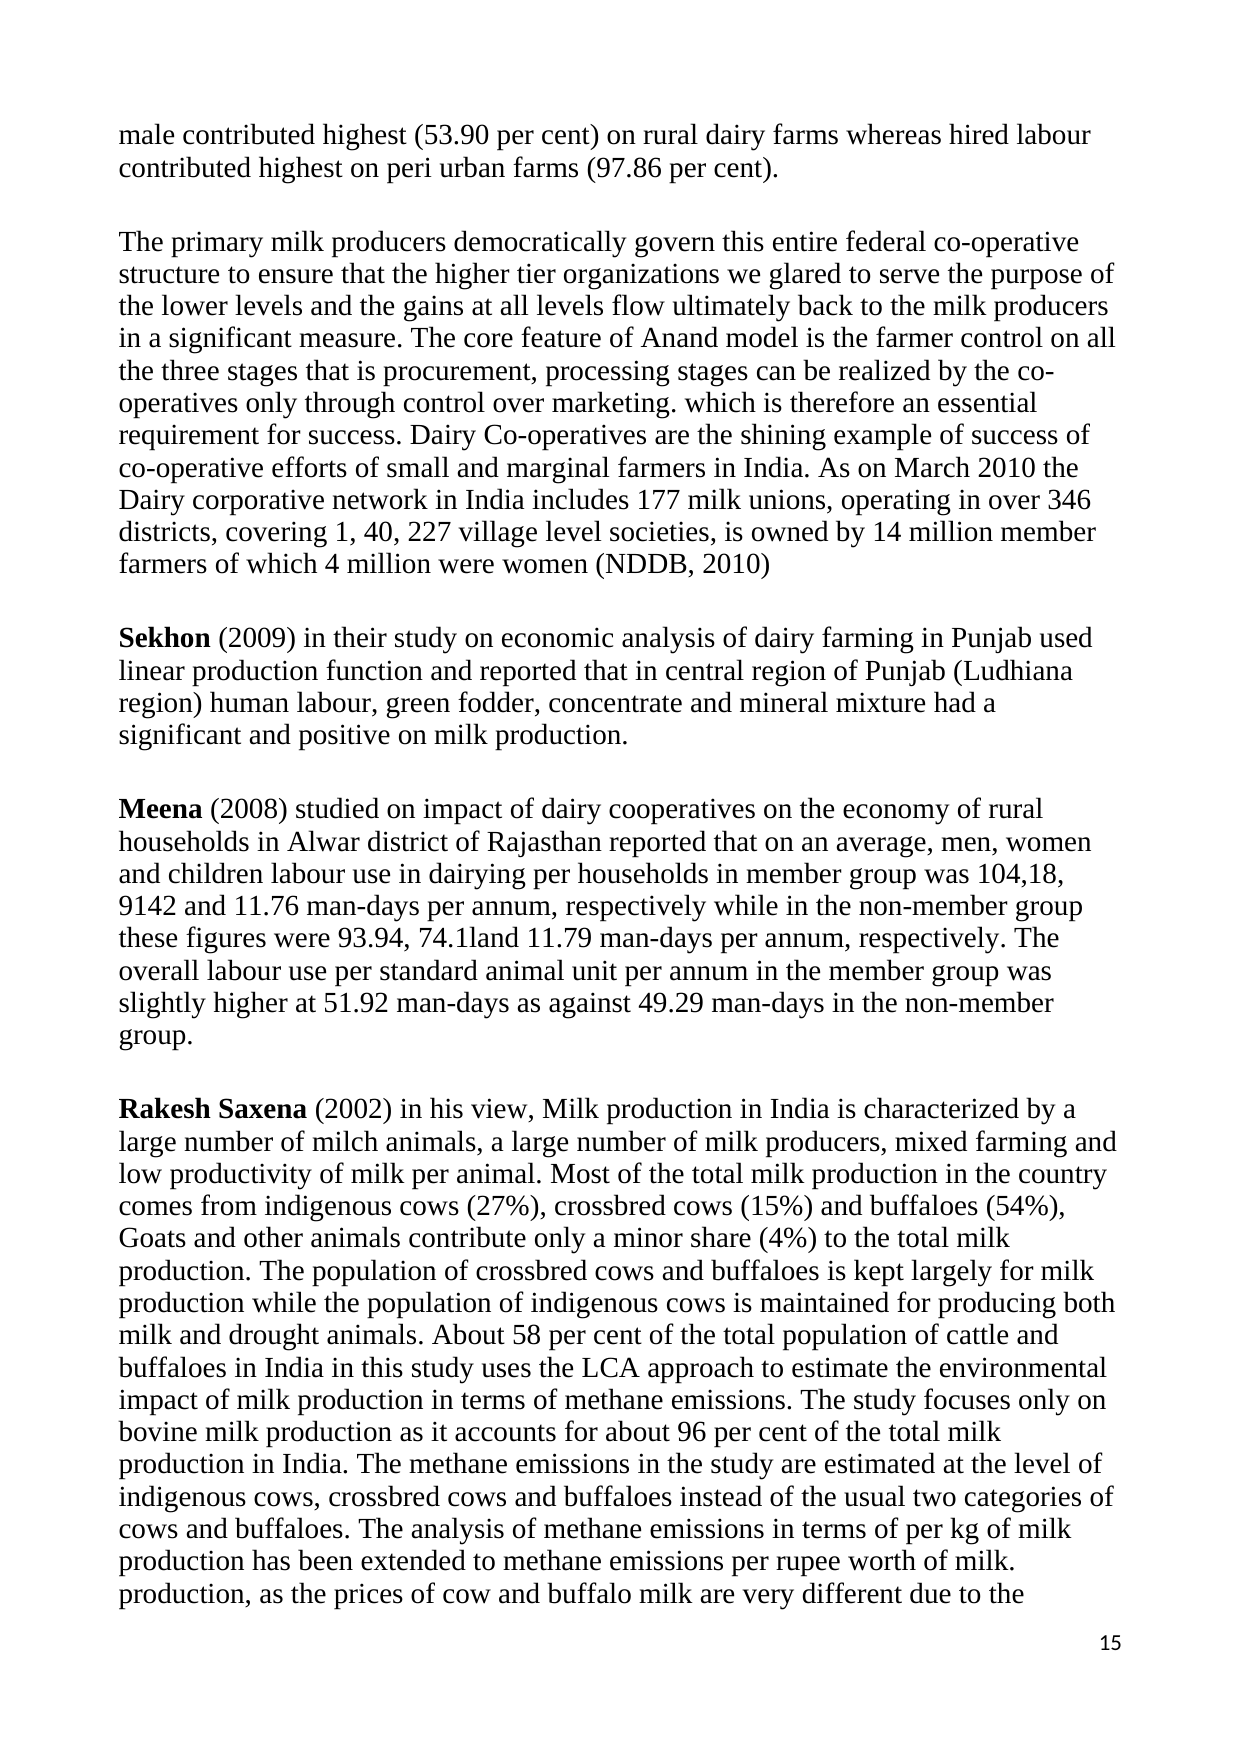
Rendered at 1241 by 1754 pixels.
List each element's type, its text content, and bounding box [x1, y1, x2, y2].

text male contributed highest (53.90 per cent) on rural dairy farms whereas hired labour contributed highest on peri urban farms (97.86 per cent). [118, 119, 1122, 183]
text Meena (2008) studied on impact of dairy cooperatives on the economy of rural households in Alwar district of Rajasthan reported that on an average, men, women and children labour use in dairying per households in member group was 104,18, 9142 and 11.76 man-days per annum, respectively while in the non-member group these figures were 93.94, 74.1land 11.79 man-days per annum, respectively. The overall labour use per standard animal unit per annum in the member group was slightly higher at 51.92 man-days as against 49.29 man-days in the non-member group. [118, 793, 1122, 1051]
text The primary milk producers democratically govern this entire federal co-operative structure to ensure that the higher tier organizations we glared to serve the purpose of the lower levels and the gains at all levels flow ultimately back to the milk producers in a significant measure. The core feature of Anand model is the farmer control on all the three stages that is procurement, processing stages can be realized by the co-operatives only through control over marketing. which is therefore an essential requirement for success. Dairy Co-operatives are the shining example of success of co-operative efforts of small and marginal farmers in India. As on March 2010 the Dairy corporative network in India includes 177 milk unions, operating in over 346 districts, covering 1, 40, 227 village level societies, is owned by 14 million member farmers of which 4 million were women (NDDB, 2010) [118, 225, 1122, 580]
text Rakesh Saxena (2002) in his view, Milk production in India is characterized by a large number of milch animals, a large number of milk producers, mixed farming and low productivity of milk per animal. Most of the total milk production in the country comes from indigenous cows (27%), crossbred cows (15%) and buffaloes (54%), Goats and other animals contribute only a minor share (4%) to the total milk production. The population of crossbred cows and buffaloes is kept largely for milk production while the population of indigenous cows is maintained for producing both milk and drought animals. About 58 per cent of the total population of cattle and buffaloes in India in this study uses the LCA approach to estimate the environmental impact of milk production in terms of methane emissions. The study focuses only on bovine milk production as it accounts for about 96 per cent of the total milk production in India. The methane emissions in the study are estimated at the level of indigenous cows, crossbred cows and buffaloes instead of the usual two categories of cows and buffaloes. The analysis of methane emissions in terms of per kg of milk production has been extended to methane emissions per rupee worth of milk. production, as the prices of cow and buffalo milk are very different due to the [118, 1093, 1122, 1609]
text Sekhon (2009) in their study on economic analysis of dairy farming in Punjab used linear production function and reported that in central region of Punjab (Ludhiana region) human labour, green fodder, concentrate and mineral mixture had a significant and positive on milk production. [118, 622, 1122, 751]
